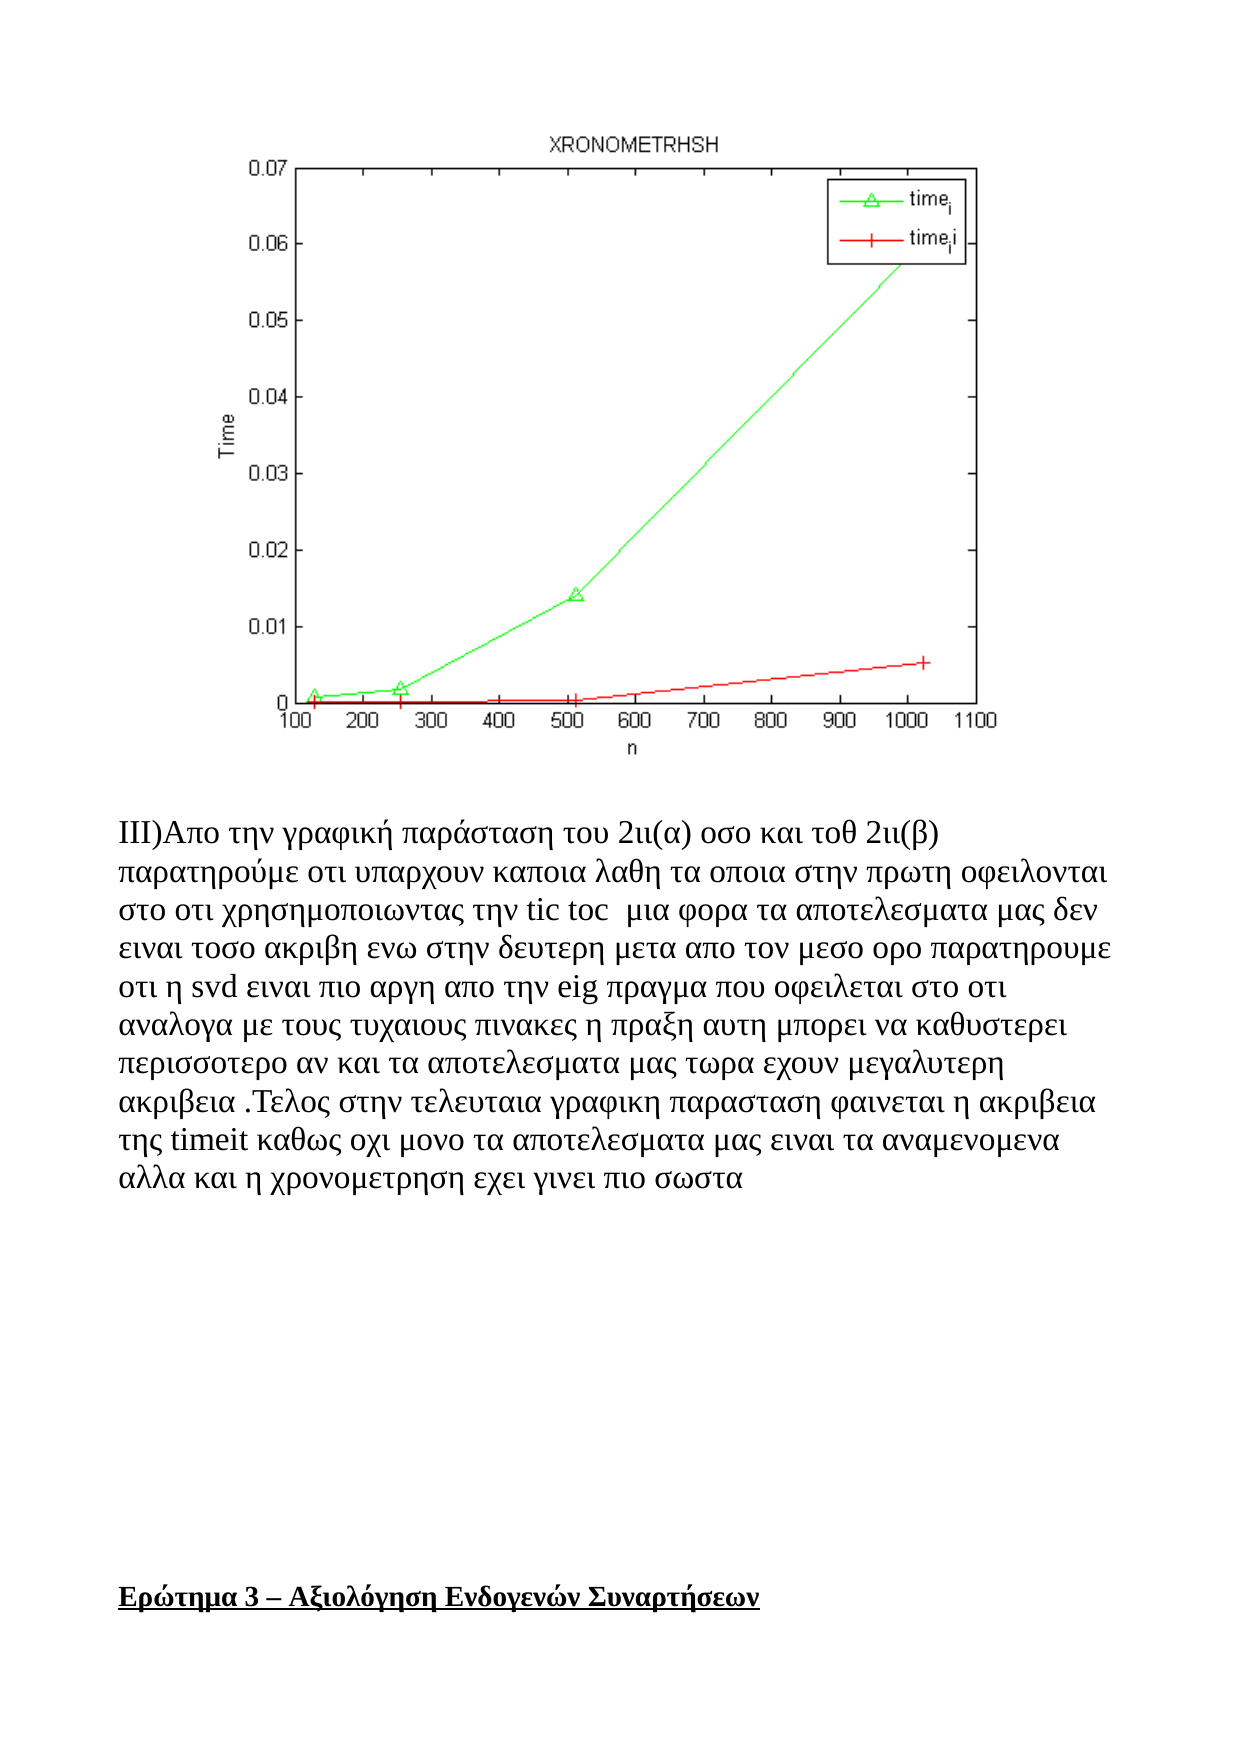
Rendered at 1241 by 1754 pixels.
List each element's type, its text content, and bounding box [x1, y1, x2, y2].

text III)Απο την γραφική παράσταση του 2ιι(α) οσο και τοθ 2ιι(β) παρατηρούμε οτι υπαρχουν καποια λαθη τα οποια στην πρωτη οφειλονται στο οτι χρησημοποιωντας την tic toc μια φορα τα αποτελεσματα μας δεν ειναι τοσο ακριβη ενω στην δευτερη μετα απο τον μεσο ορο παρατηρουμε οτι η svd ειναι πιο αργη απο την eig πραγμα που οφειλεται στο οτι αναλογα με τους τυχαιους πινακες η πραξη αυτη μπορει να καθυστερει περισσοτερο αν και τα αποτελεσματα μας τωρα εχουν μεγαλυτερη ακριβεια .Τελος στην τελευταια γραφικη παρασταση φαινεται η ακριβεια της timeit καθως οχι μονο τα αποτελεσματα μας ειναι τα αναμενομενα αλλα και η χρονομετρηση εχει γινει πιο σωστα [118, 813, 1122, 1196]
picture [181, 118, 1059, 775]
text Ερώτημα 3 – Αξιολόγηση Ενδογενών Συναρτήσεων [118, 1579, 1122, 1613]
